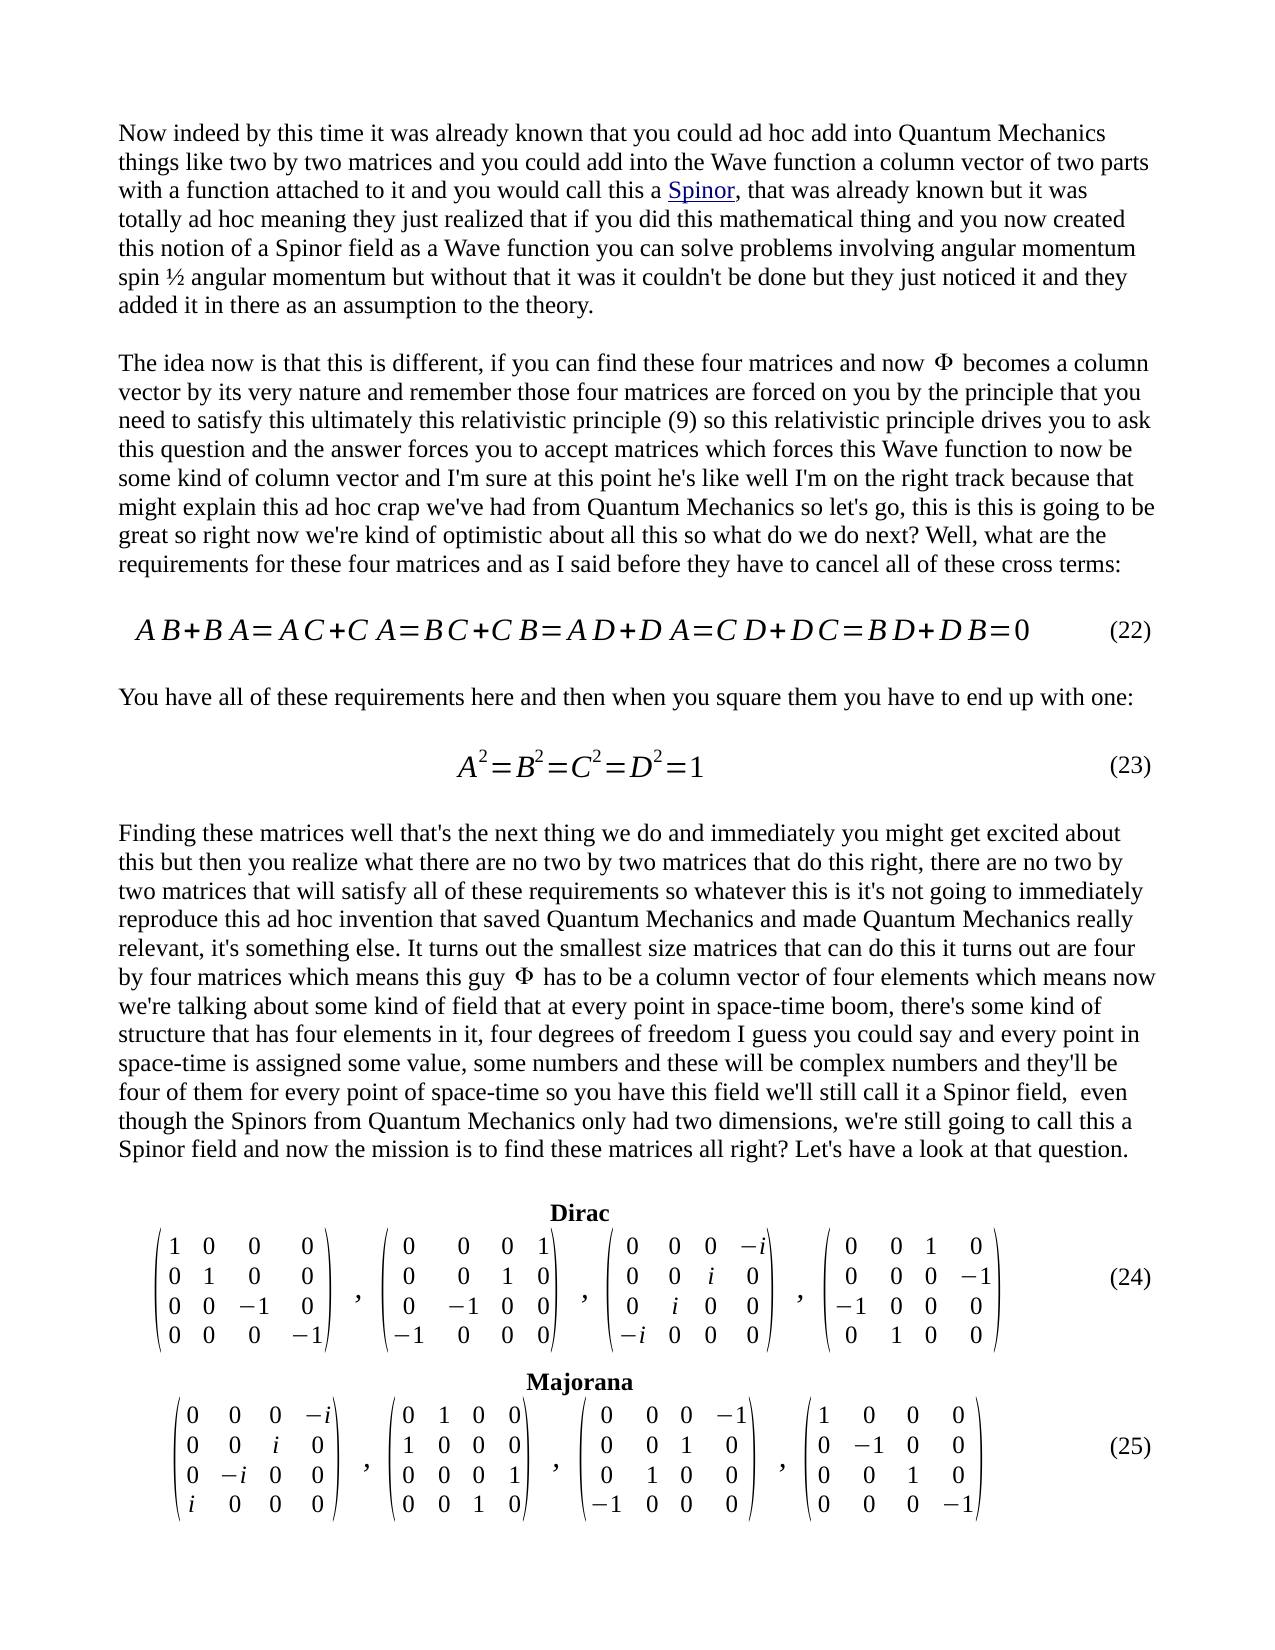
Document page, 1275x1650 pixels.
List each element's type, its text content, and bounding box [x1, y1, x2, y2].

text You have all of these requirements here and then when you square them you have to end up with one: [118, 682, 1157, 710]
text with a function attached to it and you would call this a Spinor, that was already known but it was totally ad hoc meaning they just realized that if you did this mathematical thing and you now created this notion of a Spinor field as a Wave function you can solve problems involving angular momentum spin ½ angular momentum but without that it was it couldn't be done but they just noticed it and they added it in there as an assumption to the theory. [118, 176, 1157, 319]
table_header [118, 607, 1041, 653]
table_header (25) [1041, 1361, 1157, 1530]
table_header (22) [1041, 607, 1157, 653]
table_header (23) [1041, 739, 1157, 789]
text Finding these matrices well that's the next thing we do and immediately you might get excited about this but then you realize what there are no two by two matrices that do this right, there are no two by two matrices that will satisfy all of these requirements so whatever this is it's not going to immediately reproduce this ad hoc invention that saved Quantum Mechanics and made Quantum Mechanics really relevant, it's something else. It turns out the smallest size matrices that can do this it turns out are four by four matrices which means this guyhas to be a column vector of four elements which means now we're talking about some kind of field that at every point in space-time boom, there's some kind of structure that has four elements in it, four degrees of freedom I guess you could say and every point in space-time is assigned some value, some numbers and these will be complex numbers and they'll be four of them for every point of space-time so you have this field we'll still call it a Spinor field, even though the Spinors from Quantum Mechanics only had two dimensions, we're still going to call this a Spinor field and now the mission is to find these matrices all right? Let's have a look at that question. [118, 818, 1157, 1163]
table_header Dirac [118, 1192, 1041, 1361]
text Now indeed by this time it was already known that you could ad hoc add into Quantum Mechanics things like two by two matrices and you could add into the Wave function a column vector of two parts [118, 118, 1157, 176]
text might explain this ad hoc crap we've had from Quantum Mechanics so let's go, this is this is going to be great so right now we're kind of optimistic about all this so what do we do next? Well, what are the requirements for these four matrices and as I said before they have to cancel all of these cross terms: [118, 492, 1157, 578]
table_header Majorana [118, 1361, 1041, 1530]
text The idea now is that this is different, if you can find these four matrices and nowbecomes a column vector by its very nature and remember those four matrices are forced on you by the principle that you need to satisfy this ultimately this relativistic principle (9) so this relativistic principle drives you to ask this question and the answer forces you to accept matrices which forces this Wave function to now be some kind of column vector and I'm sure at this point he's like well I'm on the right track because that [118, 348, 1157, 492]
table_header [118, 739, 1041, 789]
table_header (24) [1041, 1192, 1157, 1361]
